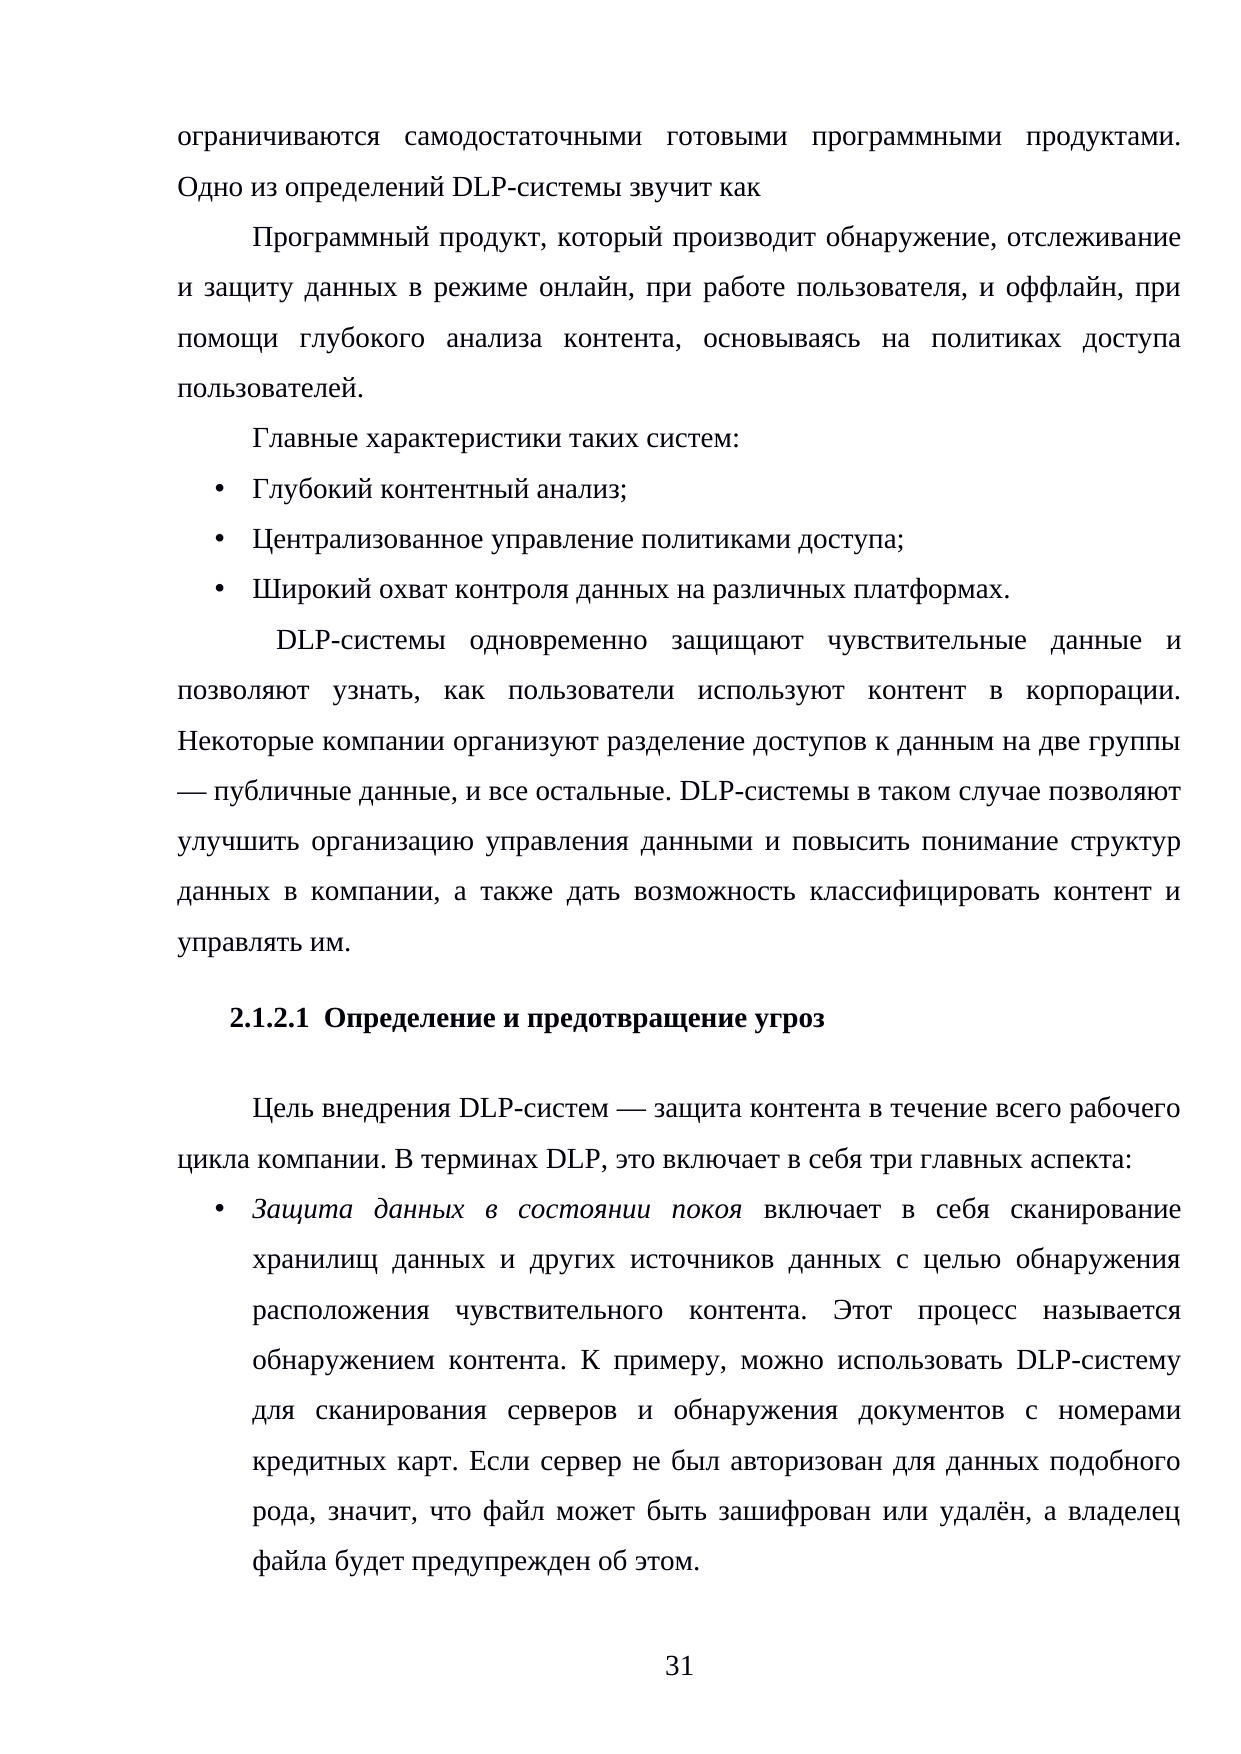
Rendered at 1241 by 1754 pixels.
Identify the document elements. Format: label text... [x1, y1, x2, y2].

list Широкий охват контроля данных на различных платформах. [214, 572, 1182, 605]
text ограничиваются самодостаточными готовыми программными продуктами. Одно из определений DLP-системы звучит как [177, 118, 1182, 202]
list Централизованное управление политиками доступа; [214, 521, 1182, 555]
text Программный продукт, который производит обнаружение, отслеживание и защиту данных в режиме онлайн, при работе пользователя, и оффлайн, при помощи глубокого анализа контента, основываясь на политиках доступа пользователей. [177, 219, 1182, 404]
text Главные характеристики таких систем: [177, 420, 1182, 454]
text DLP-системы одновременно защищают чувствительные данные и позволяют узнать, как пользователи используют контент в корпорации. Некоторые компании организуют разделение доступов к данным на две группы — публичные данные, и все остальные. DLP-системы в таком случае позволяют улучшить организацию управления данными и повысить понимание структур данных в компании, а также дать возможность классифицировать контент и управлять им. [177, 622, 1182, 957]
list Защита данных в состоянии покоя включает в себя сканирование хранилищ данных и других источников данных с целью обнаружения расположения чувствительного контента. Этот процесс называется обнаружением контента. К примеру, можно использовать DLP-систему для сканирования серверов и обнаружения документов с номерами кредитных карт. Если сервер не был авторизован для данных подобного рода, значит, что файл может быть зашифрован или удалён, а владелец файла будет предупрежден об этом. [214, 1191, 1182, 1577]
subtitle Определение и предотвращение угроз [222, 1000, 1182, 1033]
text Цель внедрения DLP-систем — защита контента в течение всего рабочего цикла компании. В терминах DLP, это включает в себя три главных аспекта: [177, 1091, 1182, 1174]
list Глубокий контентный анализ; [214, 471, 1182, 504]
